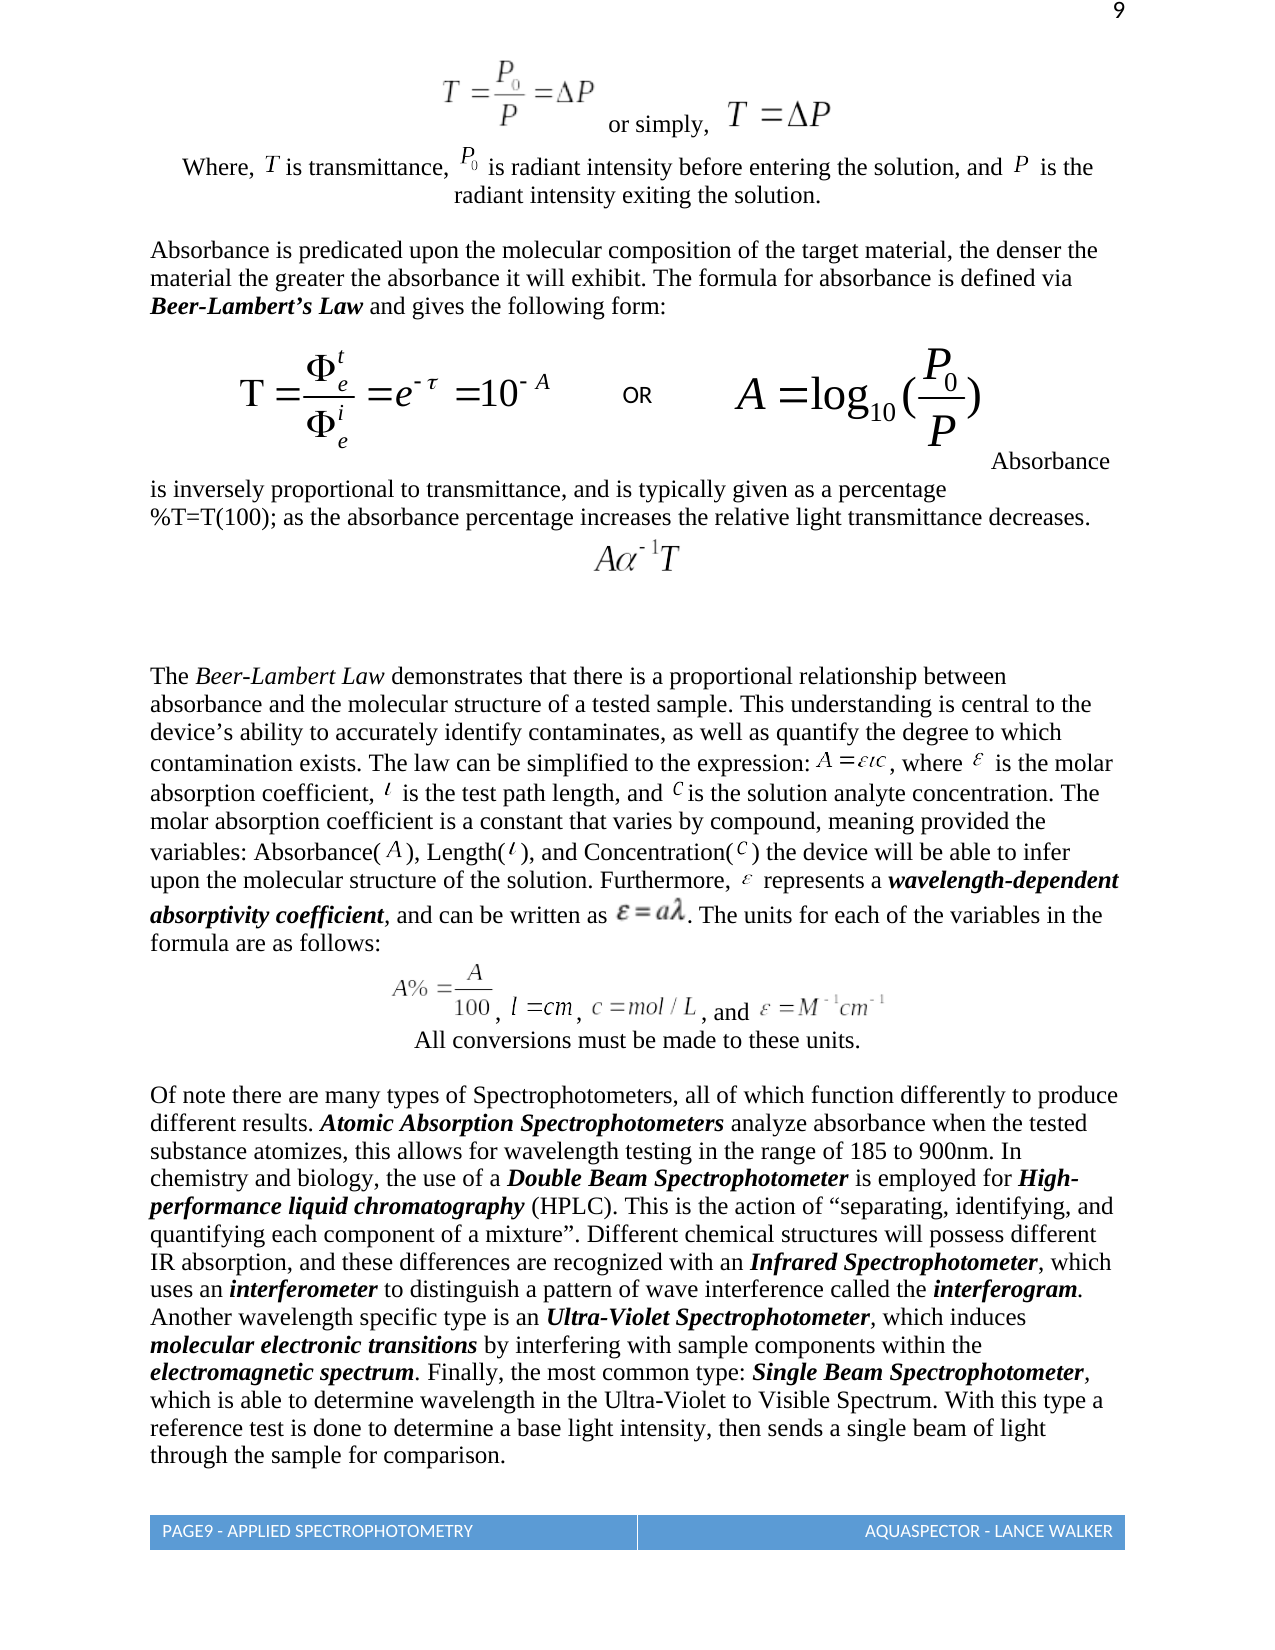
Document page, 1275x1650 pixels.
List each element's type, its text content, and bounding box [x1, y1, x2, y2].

text %T=T(100); as the absorbance percentage increases the relative light transmittance decreases. [150, 503, 1125, 530]
text , , , and [150, 957, 1125, 1026]
text Absorbance is predicated upon the molecular composition of the target material, the denser the material the greater the absorbance it will exhibit. The formula for absorbance is defined via Beer-Lambert’s Law and gives the following form: [150, 236, 1125, 319]
text All conversions must be made to these units. [150, 1026, 1125, 1054]
text The Beer-Lambert Law demonstrates that there is a proportional relationship between absorbance and the molecular structure of a tested sample. This understanding is central to the device’s ability to accurately identify contaminates, as well as quantify the degree to which contamination exists. The law can be simplified to the expression:, where is the molar absorption coefficient, is the test path length, and is the solution analyte concentration. The molar absorption coefficient is a constant that varies by compound, meaning provided the variables: Absorbance(), Length(), and Concentration() the device will be able to infer upon the molecular structure of the solution. Furthermore, represents a wavelength-dependent absorptivity coefficient, and can be written as . The units for each of the variables in the formula are as follows: [150, 662, 1125, 957]
text Where, is transmittance, is radiant intensity before entering the solution, and is the radiant intensity exiting the solution. [150, 138, 1125, 209]
text Absorbance is inversely proportional to transmittance, and is typically given as a percentage [150, 447, 1125, 503]
text Of note there are many types of Spectrophotometers, all of which function differently to produce different results. Atomic Absorption Spectrophotometers analyze absorbance when the tested substance atomizes, this allows for wavelength testing in the range of 185 to 900nm. In chemistry and biology, the use of a Double Beam Spectrophotometer is employed for High-performance liquid chromatography (HPLC). This is the action of “separating, identifying, and quantifying each component of a mixture”. Different chemical structures will possess different IR absorption, and these differences are recognized with an Infrared Spectrophotometer, which uses an interferometer to distinguish a pattern of wave interference called the interferogram. Another wavelength specific type is an Ultra-Violet Spectrophotometer, which induces molecular electronic transitions by interfering with sample components within the electromagnetic spectrum. Finally, the most common type: Single Beam Spectrophotometer, which is able to determine wavelength in the Ultra-Violet to Visible Spectrum. With this type a reference test is done to determine a base light intensity, then sends a single beam of light through the sample for comparison. [150, 1081, 1125, 1469]
text or simply, [150, 54, 1125, 138]
